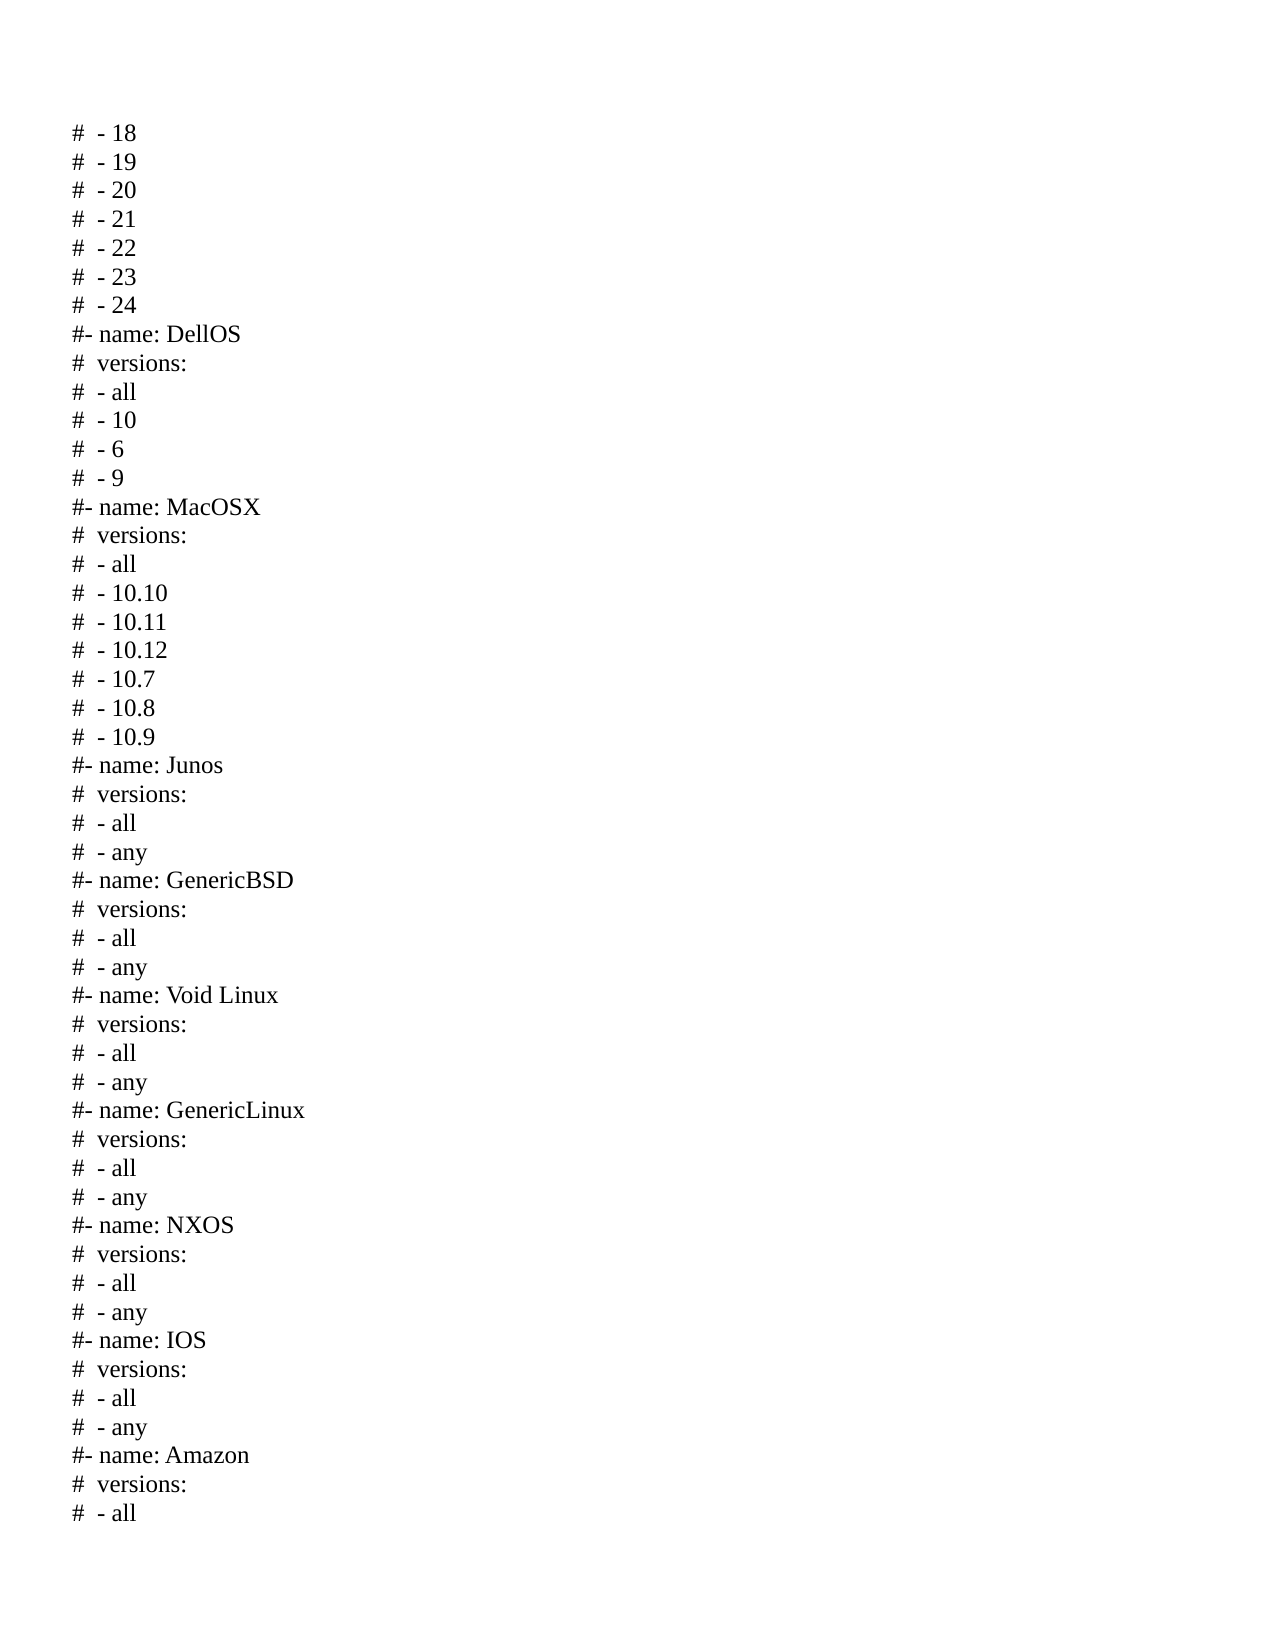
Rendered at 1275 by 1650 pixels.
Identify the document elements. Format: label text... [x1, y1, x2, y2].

text # - 10.9 [59, 722, 1222, 751]
text # - all [59, 923, 1222, 952]
text # - all [59, 1153, 1222, 1182]
text # versions: [59, 779, 1222, 808]
text #- name: MacOSX [59, 492, 1222, 521]
text # - 6 [59, 434, 1222, 463]
text # - all [59, 377, 1222, 406]
text # - 18 [59, 118, 1222, 147]
text # - 10.8 [59, 693, 1222, 722]
text # - 21 [59, 204, 1222, 233]
text #- name: NXOS [59, 1211, 1222, 1239]
text # - any [59, 1297, 1222, 1326]
text # versions: [59, 1009, 1222, 1038]
text # versions: [59, 1124, 1222, 1153]
text #- name: GenericBSD [59, 866, 1222, 894]
text # - any [59, 1182, 1222, 1211]
text #- name: IOS [59, 1326, 1222, 1354]
text # - 10.11 [59, 607, 1222, 636]
text # - 10.10 [59, 578, 1222, 607]
text # - 10.12 [59, 636, 1222, 664]
text # - 22 [59, 233, 1222, 262]
text #- name: DellOS [59, 319, 1222, 348]
text # - any [59, 837, 1222, 866]
text # - all [59, 1038, 1222, 1067]
text # - 19 [59, 147, 1222, 176]
text # - all [59, 1383, 1222, 1412]
text # - 23 [59, 262, 1222, 291]
text #- name: Amazon [59, 1441, 1222, 1469]
text # - all [59, 1268, 1222, 1297]
text # - 10 [59, 406, 1222, 434]
text # - any [59, 1412, 1222, 1441]
text #- name: GenericLinux [59, 1096, 1222, 1124]
text # - 9 [59, 463, 1222, 492]
text # - 24 [59, 291, 1222, 319]
text # - 10.7 [59, 664, 1222, 693]
text # versions: [59, 1469, 1222, 1498]
text # - any [59, 1067, 1222, 1096]
text # versions: [59, 348, 1222, 377]
text # versions: [59, 1354, 1222, 1383]
text #- name: Junos [59, 751, 1222, 779]
text # versions: [59, 1239, 1222, 1268]
text # - any [59, 952, 1222, 981]
text # - all [59, 1498, 1222, 1527]
text # - all [59, 549, 1222, 578]
text # versions: [59, 521, 1222, 549]
text #- name: Void Linux [59, 981, 1222, 1009]
text # - all [59, 808, 1222, 837]
text # versions: [59, 894, 1222, 923]
text # - 20 [59, 176, 1222, 204]
